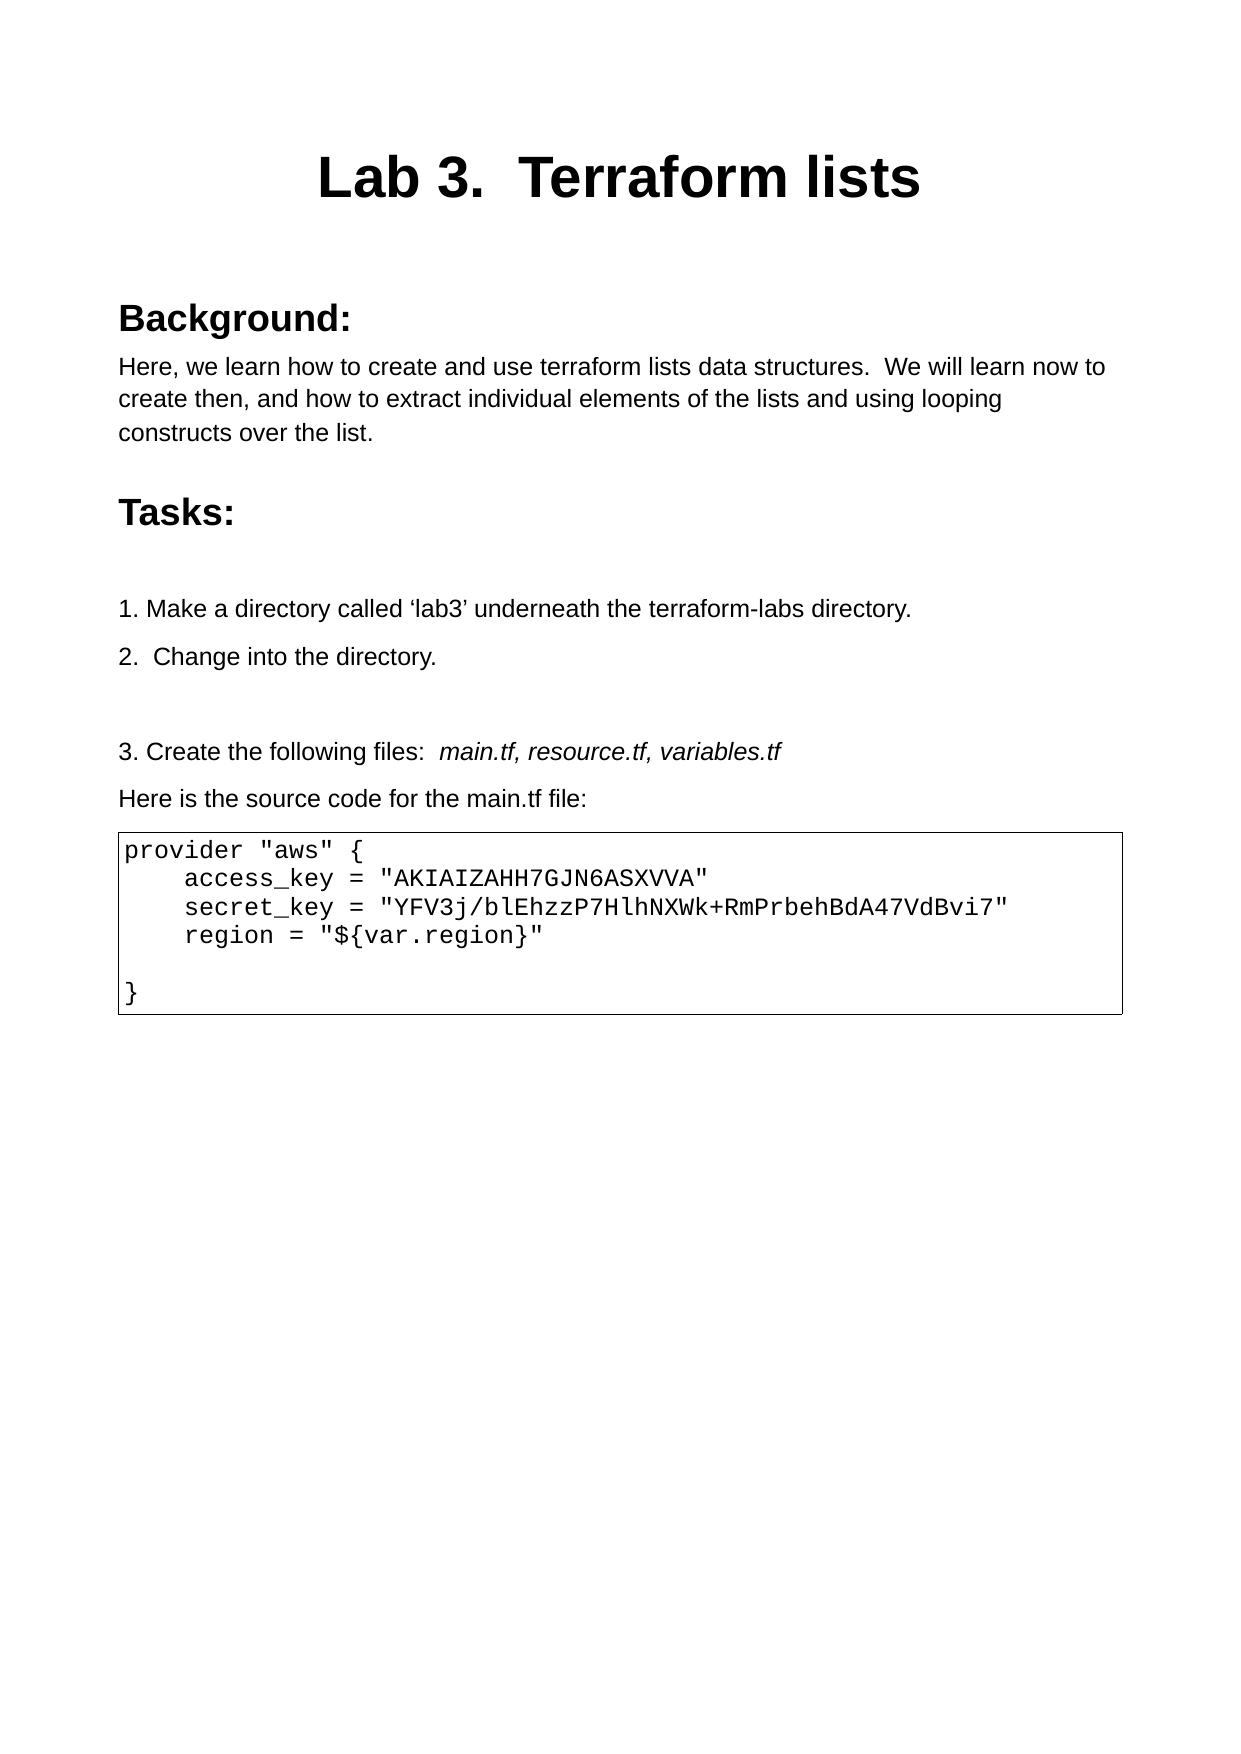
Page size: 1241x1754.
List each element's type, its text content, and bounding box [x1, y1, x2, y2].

text 2. Change into the directory. [118, 641, 1122, 670]
text 1. Make a directory called ‘lab3’ underneath the terraform-labs directory. [118, 594, 1122, 623]
title Lab 3. Terraform lists [118, 143, 1122, 210]
text 3. Create the following files: main.tf, resource.tf, variables.tf [118, 737, 1122, 765]
table_header provider "aws" { access_key = "AKIAIZAHH7GJN6ASXVVA" secret_key = "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" region = "${var.region}" } [119, 833, 1122, 1013]
subtitle Tasks: [118, 490, 1122, 534]
text Here, we learn how to create and use terraform lists data structures. We will learn now to create then, and how to extract individual elements of the lists and using looping constructs over the list. [118, 351, 1122, 446]
subtitle Background: [118, 295, 1122, 339]
text Here is the source code for the main.tf file: [118, 784, 1122, 813]
